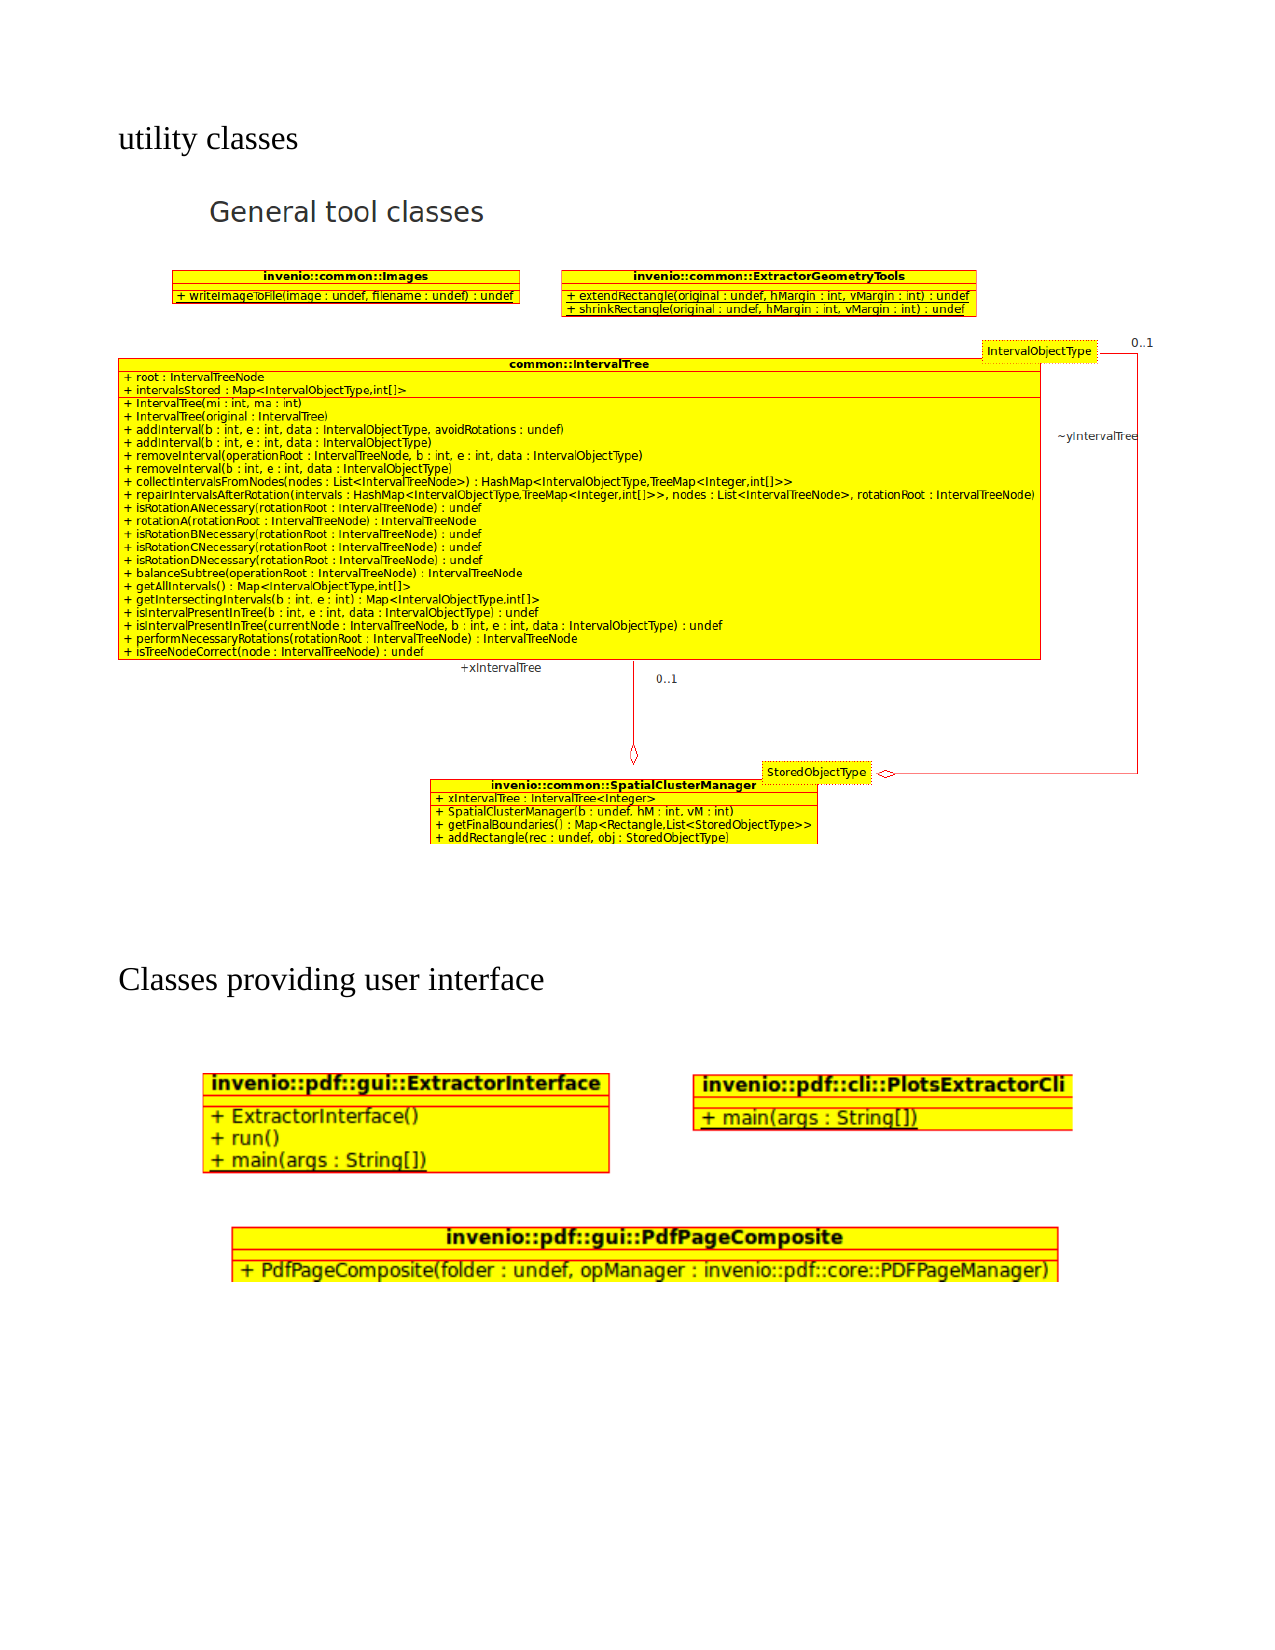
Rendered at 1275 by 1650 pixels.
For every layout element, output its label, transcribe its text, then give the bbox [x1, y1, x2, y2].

picture [118, 194, 1157, 844]
text Classes providing user interface [118, 959, 1157, 997]
picture [202, 1073, 1073, 1282]
text utility classes [118, 118, 1157, 156]
